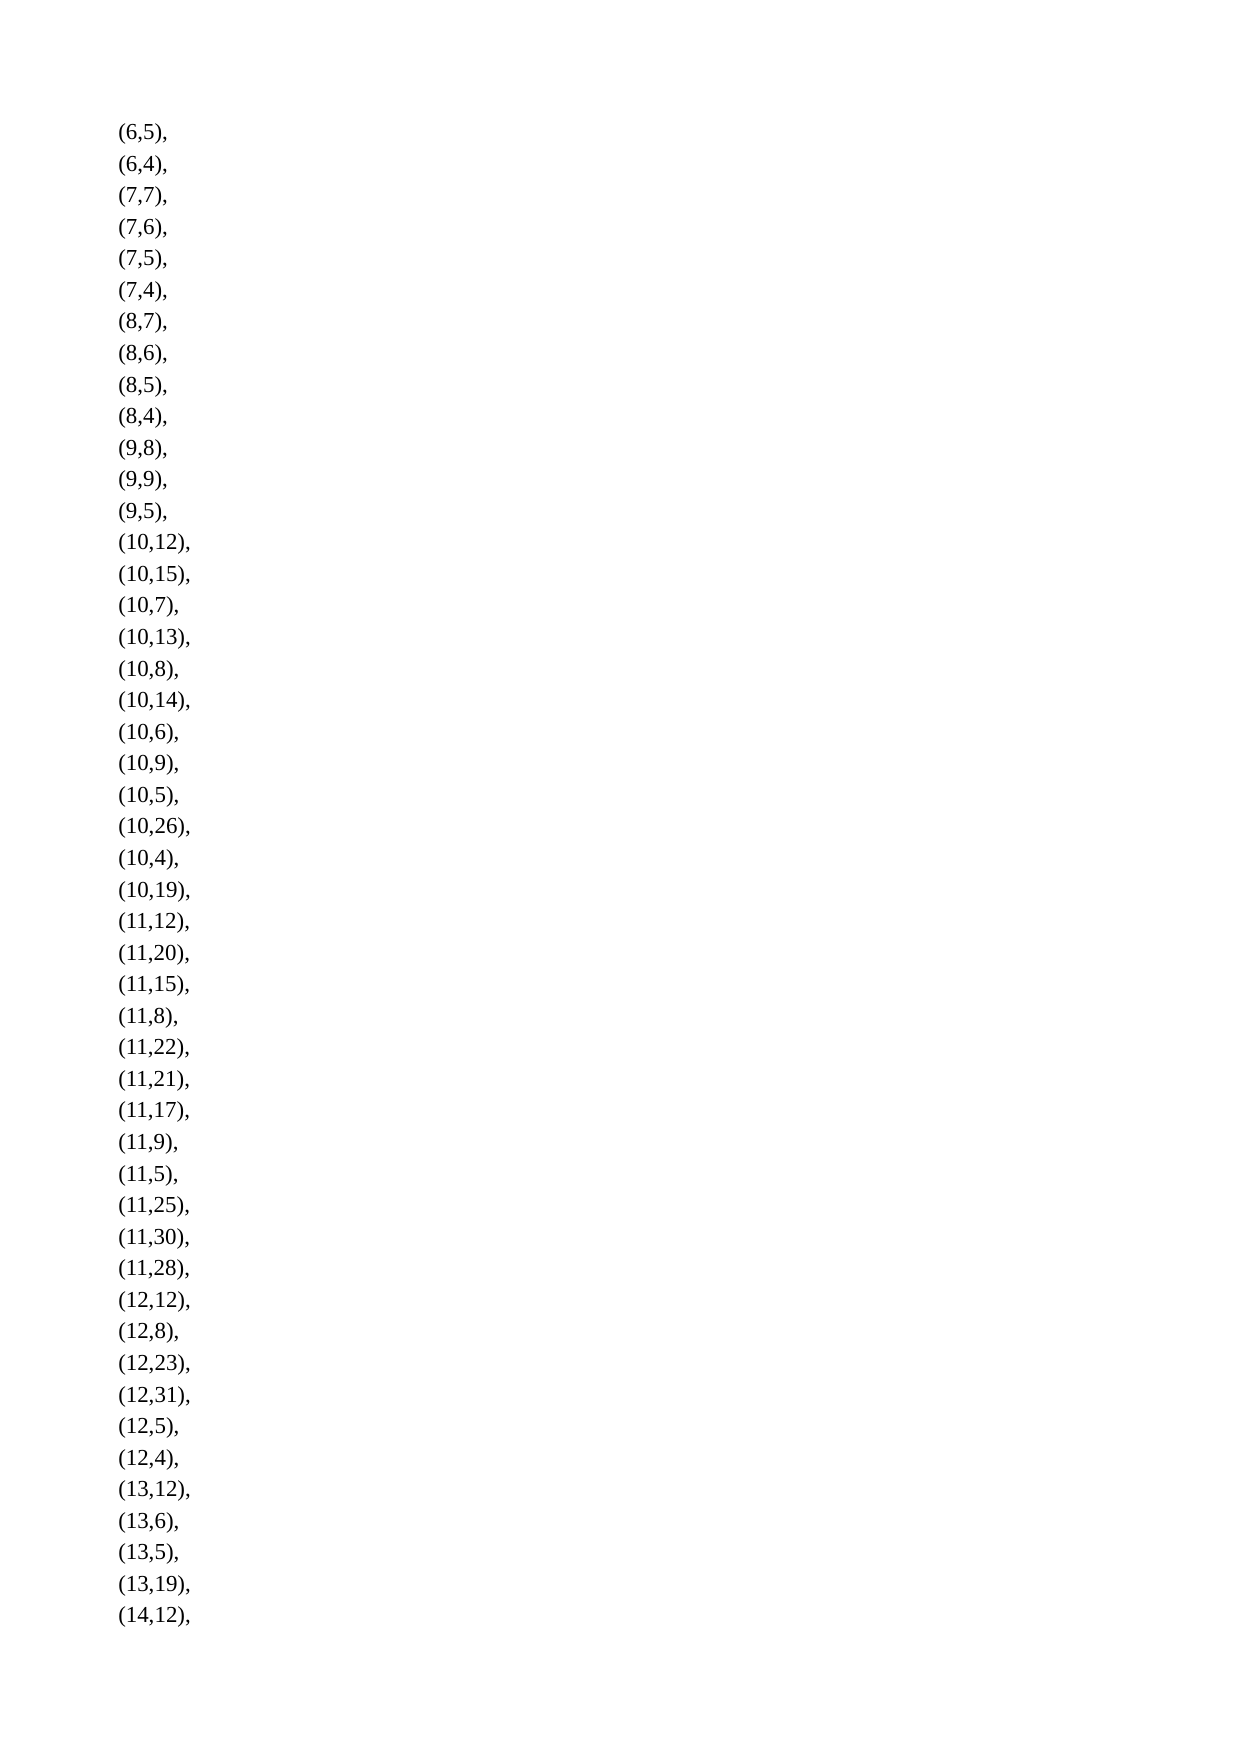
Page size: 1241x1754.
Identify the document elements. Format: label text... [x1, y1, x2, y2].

text (11,28), [118, 1254, 1122, 1281]
text (13,19), [118, 1570, 1122, 1596]
text (13,12), [118, 1475, 1122, 1502]
text (10,9), [118, 749, 1122, 776]
text (12,5), [118, 1412, 1122, 1438]
text (11,30), [118, 1223, 1122, 1249]
text (10,19), [118, 876, 1122, 902]
text (7,6), [118, 213, 1122, 239]
text (9,9), [118, 465, 1122, 492]
text (13,6), [118, 1507, 1122, 1533]
text (7,7), [118, 181, 1122, 208]
text (6,4), [118, 150, 1122, 176]
text (9,8), [118, 434, 1122, 460]
text (11,17), [118, 1097, 1122, 1123]
text (12,23), [118, 1349, 1122, 1375]
text (7,4), [118, 276, 1122, 302]
text (12,8), [118, 1317, 1122, 1344]
text (10,5), [118, 781, 1122, 807]
text (11,5), [118, 1160, 1122, 1186]
text (11,8), [118, 1002, 1122, 1028]
text (11,12), [118, 907, 1122, 933]
text (11,21), [118, 1065, 1122, 1091]
text (10,26), [118, 812, 1122, 839]
text (13,5), [118, 1538, 1122, 1565]
text (8,6), [118, 339, 1122, 365]
text (11,20), [118, 939, 1122, 965]
text (12,31), [118, 1381, 1122, 1407]
text (11,22), [118, 1033, 1122, 1060]
text (8,4), [118, 402, 1122, 428]
text (7,5), [118, 244, 1122, 271]
text (12,12), [118, 1286, 1122, 1312]
text (8,7), [118, 307, 1122, 334]
text (12,4), [118, 1444, 1122, 1470]
text (10,12), [118, 528, 1122, 555]
text (9,5), [118, 497, 1122, 523]
text (10,6), [118, 718, 1122, 744]
text (11,25), [118, 1191, 1122, 1218]
text (11,9), [118, 1128, 1122, 1154]
text (10,4), [118, 844, 1122, 870]
text (10,13), [118, 623, 1122, 649]
text (10,8), [118, 655, 1122, 681]
text (8,5), [118, 371, 1122, 397]
text (10,14), [118, 686, 1122, 713]
text (10,15), [118, 560, 1122, 586]
text (11,15), [118, 970, 1122, 997]
text (6,5), [118, 118, 1122, 144]
text (10,7), [118, 592, 1122, 618]
text (14,12), [118, 1602, 1122, 1628]
